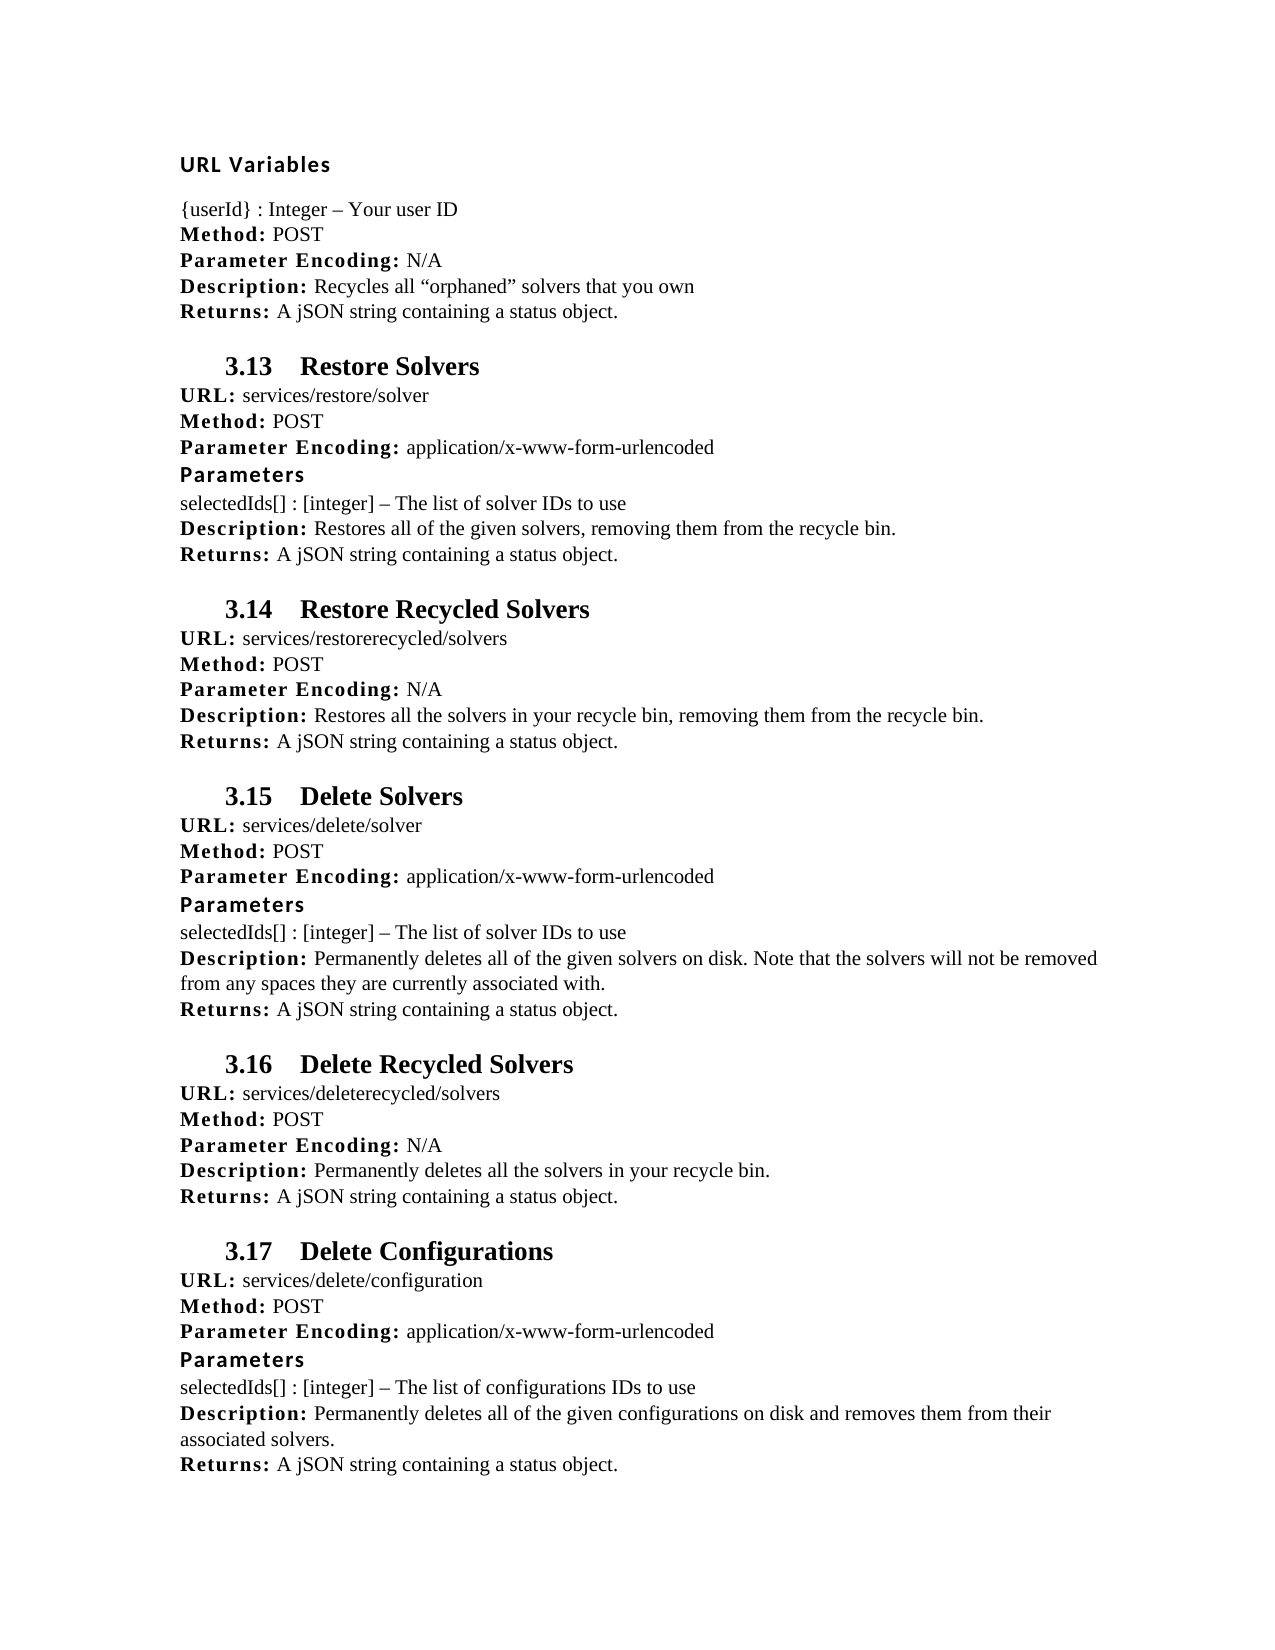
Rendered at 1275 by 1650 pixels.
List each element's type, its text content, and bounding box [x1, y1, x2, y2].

text Description: Permanently deletes all of the given configurations on disk and removes them from their associated solvers. [180, 1401, 1125, 1451]
text URL: services/delete/solver [180, 813, 1125, 837]
text Parameter Encoding: N/A [180, 1132, 1125, 1157]
subtitle Delete Solvers [225, 779, 1125, 811]
text Method: POST [180, 409, 1125, 433]
text Parameter Encoding: application/x-www-form-urlencoded [180, 435, 1125, 459]
text Returns: A jSON string containing a status object. [180, 729, 1125, 753]
text selectedIds[] : [integer] – The list of configurations IDs to use [180, 1375, 1125, 1399]
text Parameter Encoding: N/A [180, 248, 1125, 272]
text Description: Permanently deletes all of the given solvers on disk. Note that the solvers will not be removed from any spaces they are currently associated with. [180, 946, 1125, 995]
text Parameter Encoding: application/x-www-form-urlencoded [180, 864, 1125, 888]
text {userId} : Integer – Your user ID [180, 197, 1125, 221]
text Method: POST [180, 652, 1125, 676]
text Returns: A jSON string containing a status object. [180, 542, 1125, 566]
text Parameter Encoding: application/x-www-form-urlencoded [180, 1319, 1125, 1343]
subtitle Delete Recycled Solvers [225, 1048, 1125, 1079]
text Description: Restores all the solvers in your recycle bin, removing them from the recycle bin. [180, 703, 1125, 727]
text URL: services/restore/solver [180, 383, 1125, 407]
subtitle Parameters [180, 1345, 1125, 1373]
text Description: Recycles all “orphaned” solvers that you own [180, 274, 1125, 298]
text Method: POST [180, 1107, 1125, 1131]
subtitle URL Variables [180, 150, 1125, 178]
subtitle Parameters [180, 890, 1125, 918]
text Returns: A jSON string containing a status object. [180, 1452, 1125, 1476]
text selectedIds[] : [integer] – The list of solver IDs to use [180, 920, 1125, 944]
text Description: Restores all of the given solvers, removing them from the recycle bin. [180, 516, 1125, 540]
text URL: services/delete/configuration [180, 1268, 1125, 1292]
text URL: services/deleterecycled/solvers [180, 1081, 1125, 1105]
text Returns: A jSON string containing a status object. [180, 299, 1125, 323]
subtitle Restore Recycled Solvers [225, 593, 1125, 624]
subtitle Delete Configurations [225, 1235, 1125, 1266]
text selectedIds[] : [integer] – The list of solver IDs to use [180, 491, 1125, 514]
text URL: services/restorerecycled/solvers [180, 626, 1125, 650]
text Parameter Encoding: N/A [180, 677, 1125, 701]
subtitle Restore Solvers [225, 350, 1125, 381]
text Returns: A jSON string containing a status object. [180, 997, 1125, 1021]
subtitle Parameters [180, 461, 1125, 489]
text Method: POST [180, 1294, 1125, 1318]
text Method: POST [180, 838, 1125, 863]
text Method: POST [180, 222, 1125, 246]
text Returns: A jSON string containing a status object. [180, 1184, 1125, 1208]
text Description: Permanently deletes all the solvers in your recycle bin. [180, 1158, 1125, 1182]
